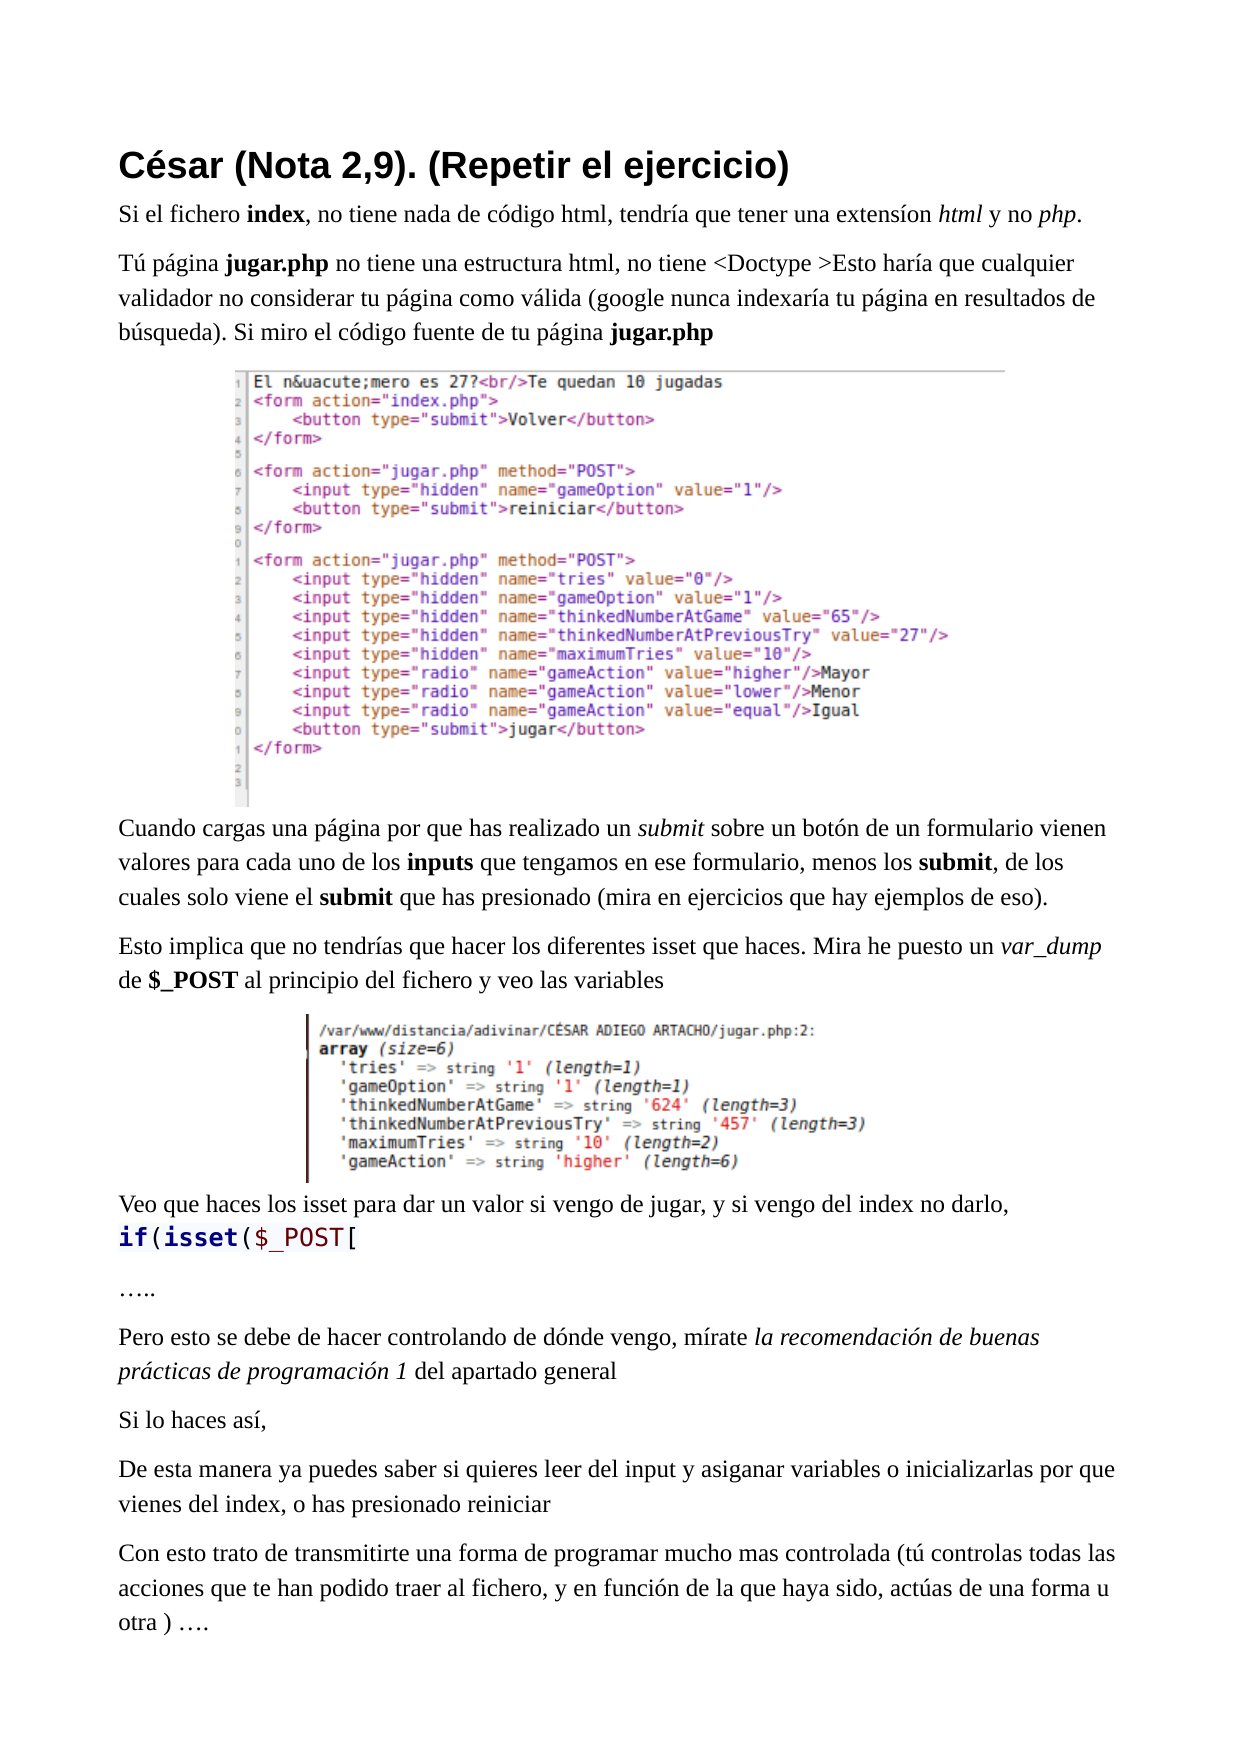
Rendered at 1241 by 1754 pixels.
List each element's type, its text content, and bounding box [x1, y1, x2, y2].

text Cuando cargas una página por que has realizado un submit sobre un botón de un formulario vienen valores para cada uno de los inputs que tengamos en ese formulario, menos los submit, de los cuales solo viene el submit que has presionado (mira en ejercicios que hay ejemplos de eso). [118, 366, 1122, 910]
text Si lo haces así, [118, 1406, 1122, 1434]
picture [235, 366, 1006, 807]
picture [306, 1014, 935, 1183]
text ….. [118, 1273, 1122, 1302]
text Tú página jugar.php no tiene una estructura html, no tiene <Doctype >Esto haría que cualquier validador no considerar tu página como válida (google nunca indexaría tu página en resultados de búsqueda). Si miro el código fuente de tu página jugar.php [118, 248, 1122, 346]
text Si el fichero index, no tiene nada de código html, tendría que tener una extensíon html y no php. [118, 199, 1122, 228]
subtitle César (Nota 2,9). (Repetir el ejercicio) [118, 143, 1122, 187]
text Con esto trato de transmitirte una forma de programar mucho mas controlada (tú controlas todas las acciones que te han podido traer al fichero, y en función de la que haya sido, actúas de una forma u otra ) …. [118, 1538, 1122, 1636]
text Esto implica que no tendrías que hacer los diferentes isset que haces. Mira he puesto un var_dump de $_POST al principio del fichero y veo las variables [118, 931, 1122, 994]
text De esta manera ya puedes saber si quieres leer del input y asiganar variables o inicializarlas por que vienes del index, o has presionado reiniciar [118, 1454, 1122, 1518]
text Pero esto se debe de hacer controlando de dónde vengo, mírate la recomendación de buenas prácticas de programación 1 del apartado general [118, 1322, 1122, 1385]
text Veo que haces los isset para dar un valor si vengo de jugar, y si vengo del index no darlo, if(isset($_POST[ [118, 1014, 1122, 1252]
